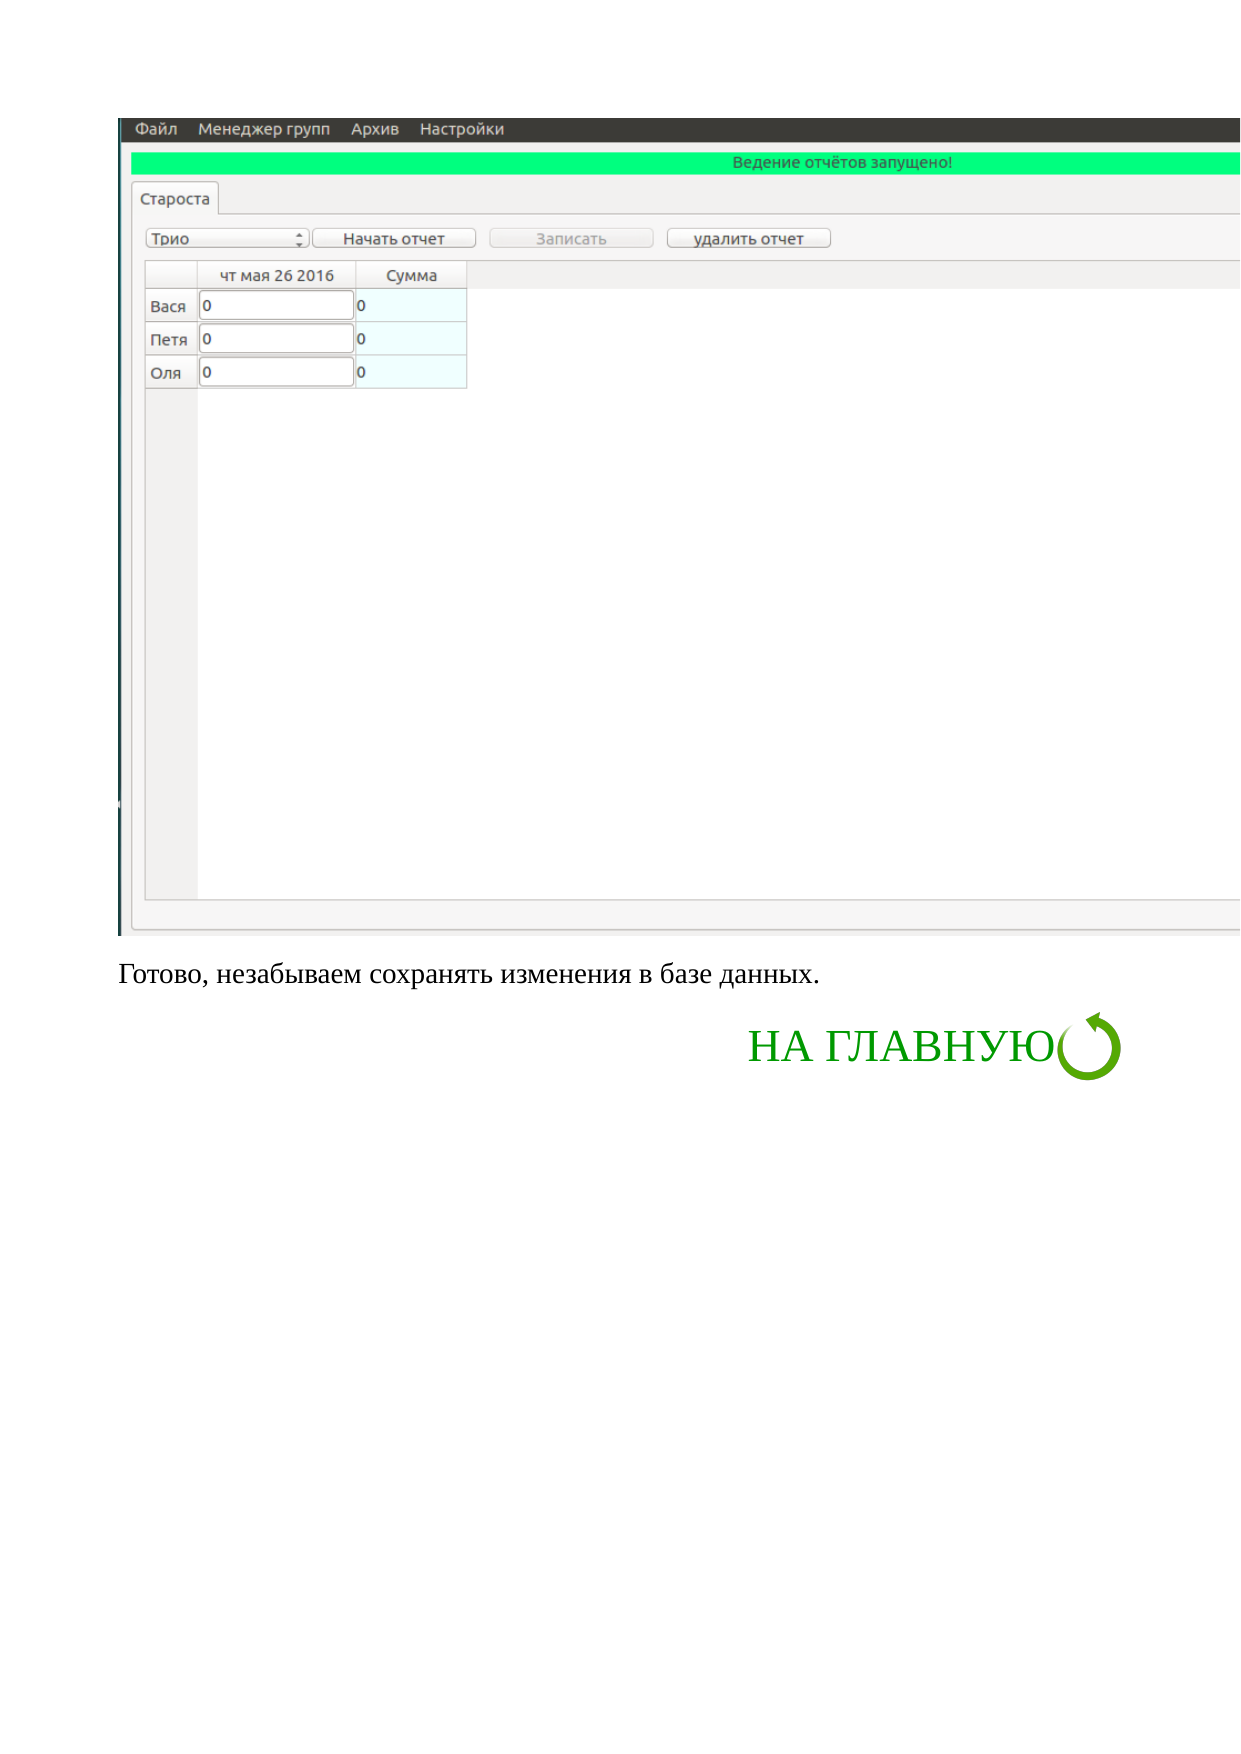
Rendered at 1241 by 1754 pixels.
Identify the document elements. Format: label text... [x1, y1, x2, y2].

picture [1055, 1011, 1123, 1081]
picture [118, 118, 1241, 936]
text Готово, незабываем сохранять изменения в базе данных. [118, 957, 1122, 990]
text НА ГЛАВНУЮ [118, 1011, 1055, 1080]
